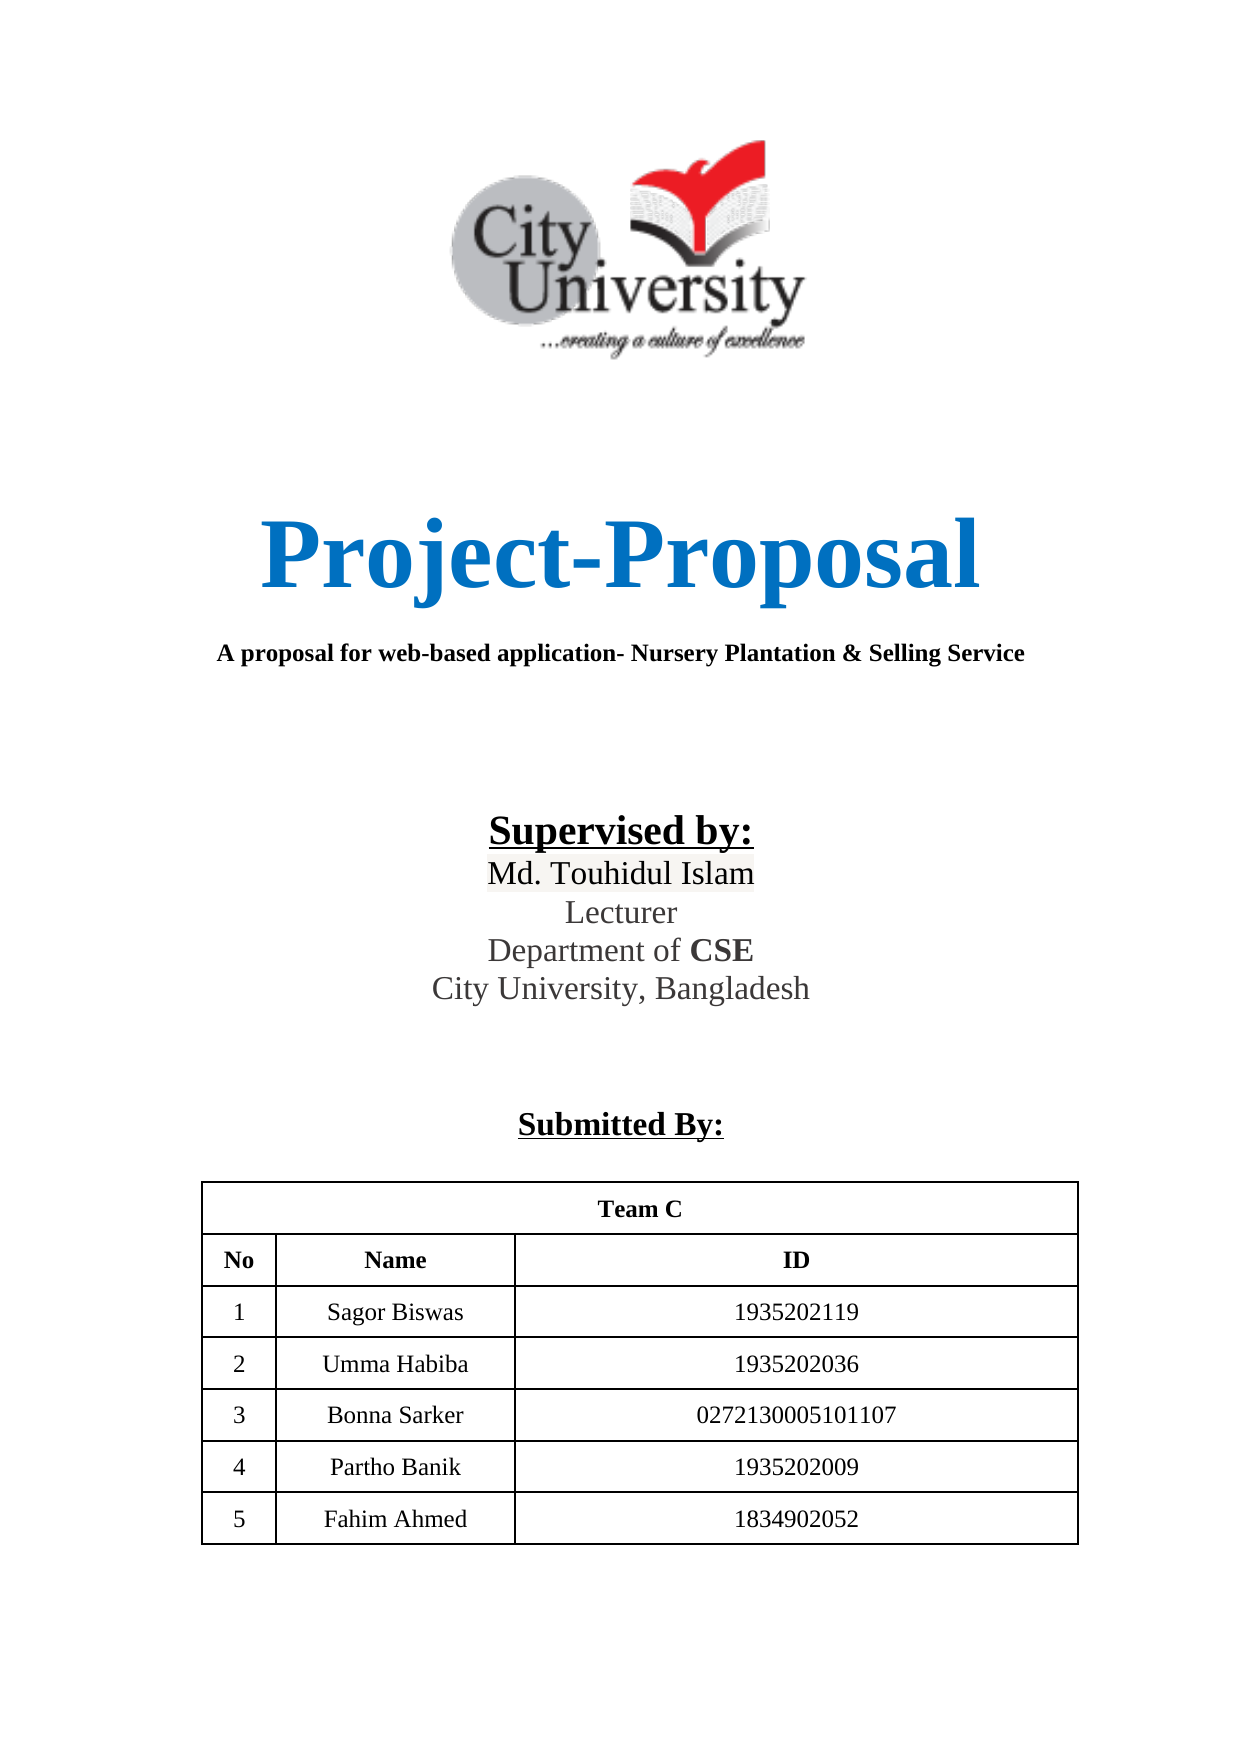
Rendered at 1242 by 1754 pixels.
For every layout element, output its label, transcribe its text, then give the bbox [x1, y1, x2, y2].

table_cell 3 [203, 1390, 275, 1439]
text City University, Bangladesh [150, 969, 1092, 1007]
table_cell 1935202036 [516, 1338, 1077, 1388]
table_cell 5 [203, 1493, 275, 1543]
text Department of CSE [150, 930, 1092, 969]
table_cell 1 [203, 1287, 275, 1336]
table_cell 0272130005101107 [516, 1390, 1077, 1439]
table_cell Sagor Biswas [277, 1287, 514, 1336]
table_cell ID [516, 1235, 1077, 1284]
table_cell Partho Banik [277, 1442, 514, 1491]
picture [398, 128, 860, 373]
text Submitted By: [150, 1104, 1092, 1143]
table_cell 2 [203, 1338, 275, 1388]
table_cell 1935202009 [516, 1442, 1077, 1491]
table_cell Fahim Ahmed [277, 1493, 514, 1543]
table_header Team C [203, 1183, 1077, 1233]
table_cell Umma Habiba [277, 1338, 514, 1388]
table_cell 4 [203, 1442, 275, 1491]
text Project-Proposal [150, 494, 1092, 609]
table_cell 1935202119 [516, 1287, 1077, 1336]
text A proposal for web-based application- Nursery Plantation & Selling Service [150, 638, 1092, 667]
text Lecturer [150, 892, 1092, 930]
table_cell No [203, 1235, 275, 1284]
table_cell Name [277, 1235, 514, 1284]
table_cell Bonna Sarker [277, 1390, 514, 1439]
table_cell 1834902052 [516, 1493, 1077, 1543]
text Md. Touhidul Islam [150, 854, 1092, 892]
text Supervised by: [150, 806, 1092, 854]
